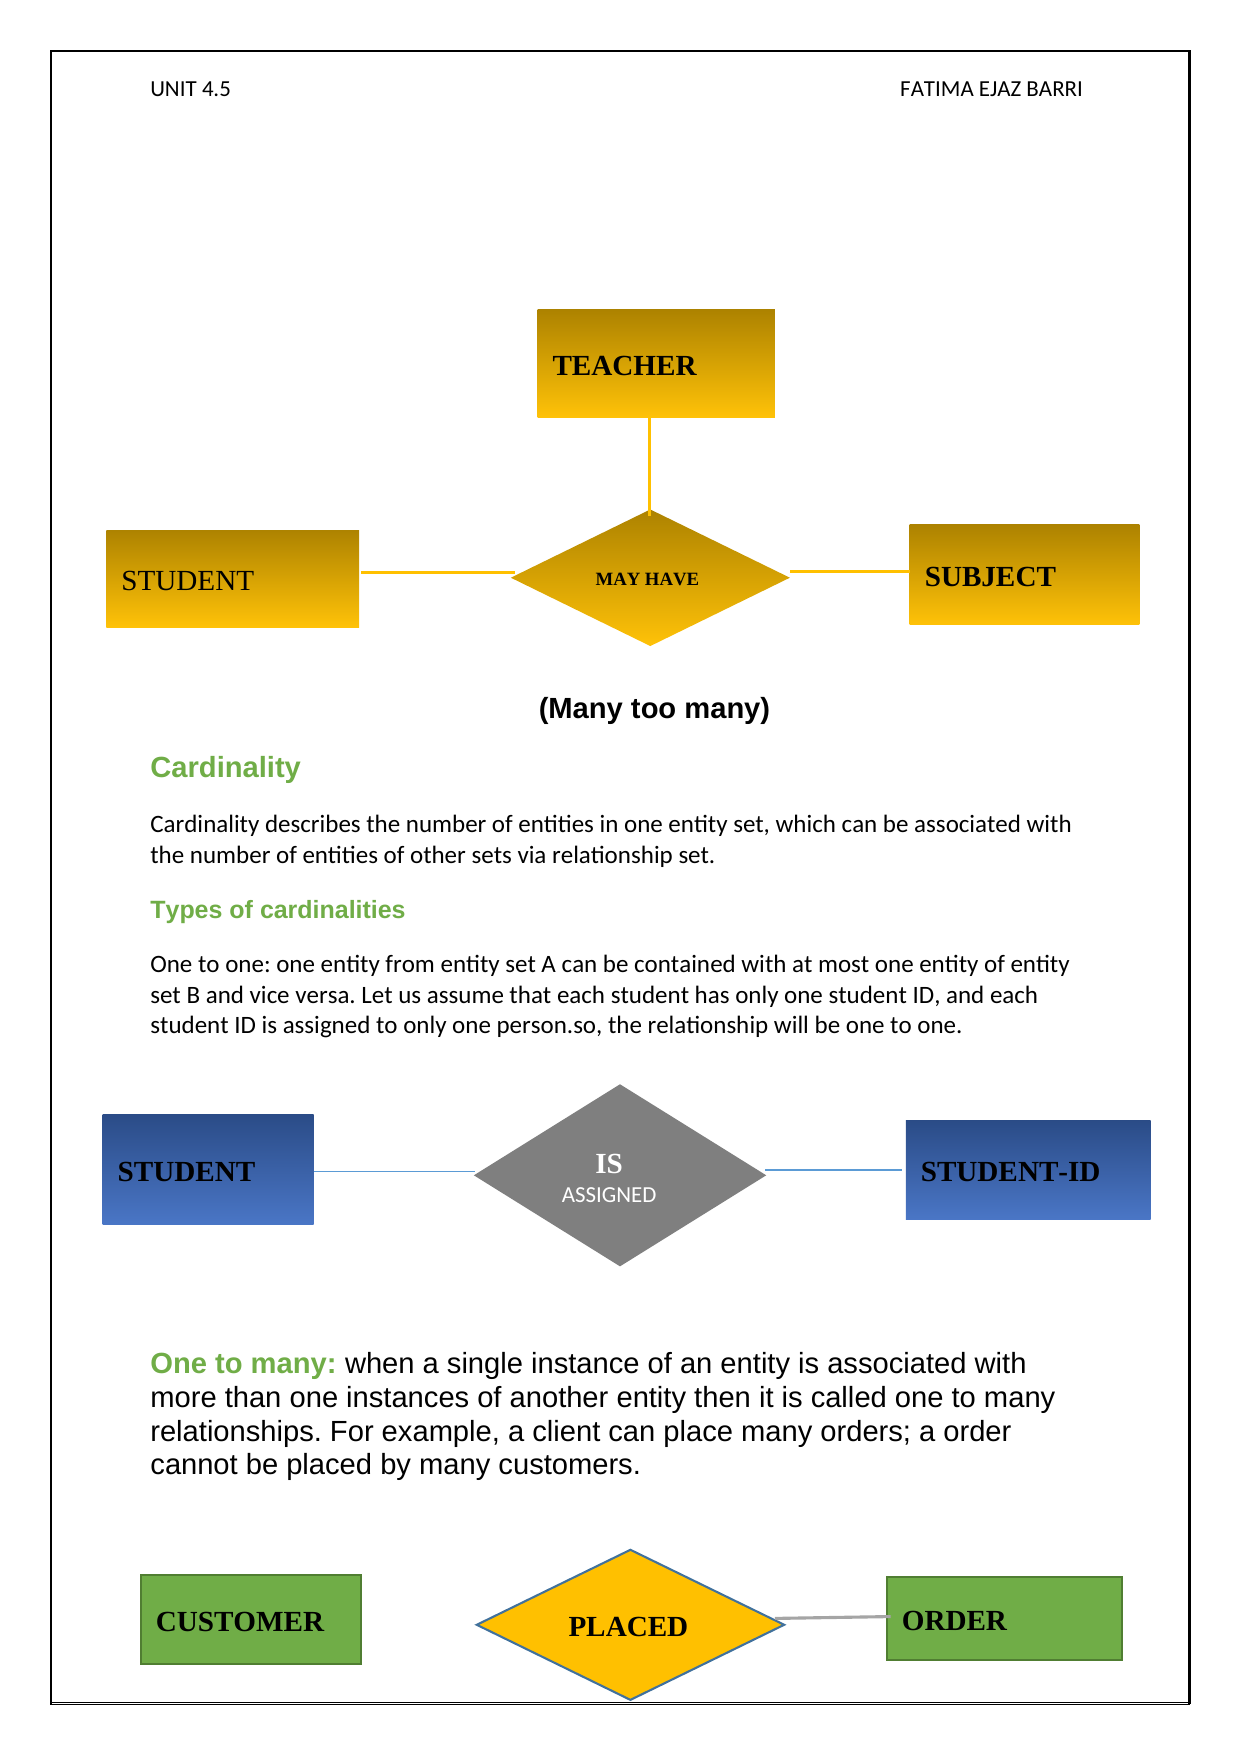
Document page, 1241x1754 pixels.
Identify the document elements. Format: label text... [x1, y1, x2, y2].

text One to one: one entity from entity set A can be contained with at most one entity of entity set B and vice versa. Let us assume that each student has only one student ID, and each student ID is assigned to only one person.so, the relationship will be one to one. [150, 948, 1090, 1040]
text (Many too many) [150, 691, 1090, 725]
text Cardinality [150, 750, 1090, 783]
text Cardinality describes the number of entities in one entity set, which can be associated with the number of entities of other sets via relationship set. [150, 808, 1090, 869]
text One to many: when a single instance of an entity is associated with more than one instances of another entity then it is called one to many relationships. For example, a client can place many orders; a order cannot be placed by many customers. [150, 1347, 1090, 1481]
text Types of cardinalities [150, 894, 1090, 923]
